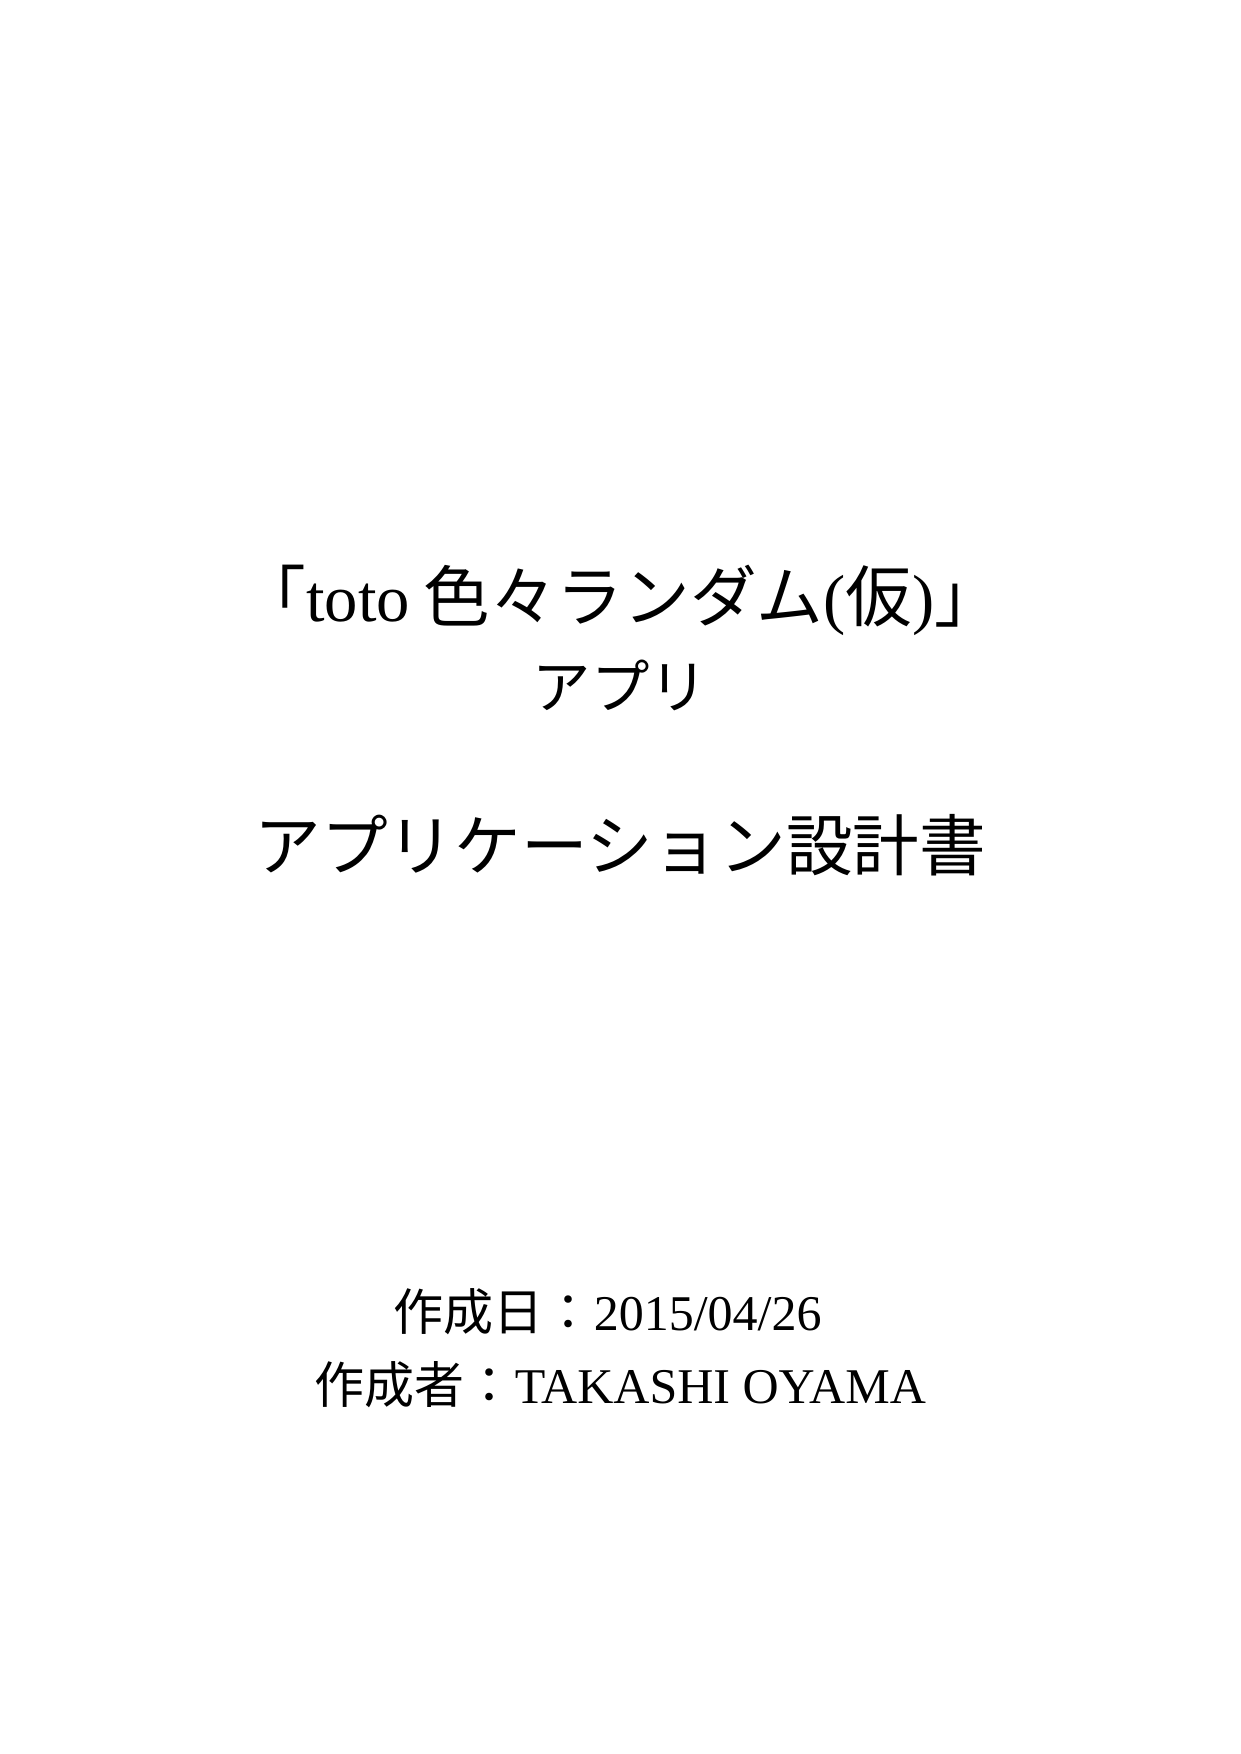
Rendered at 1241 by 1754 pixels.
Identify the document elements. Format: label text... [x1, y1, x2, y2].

text アプリケーション設計書 [118, 793, 1122, 889]
text 作成者：TAKASHI OYAMA [118, 1345, 1122, 1417]
text アプリ [118, 641, 1122, 726]
text 作成日：2015/04/26 [118, 1273, 1122, 1345]
text 「toto色々ランダム(仮)」 [118, 544, 1122, 641]
